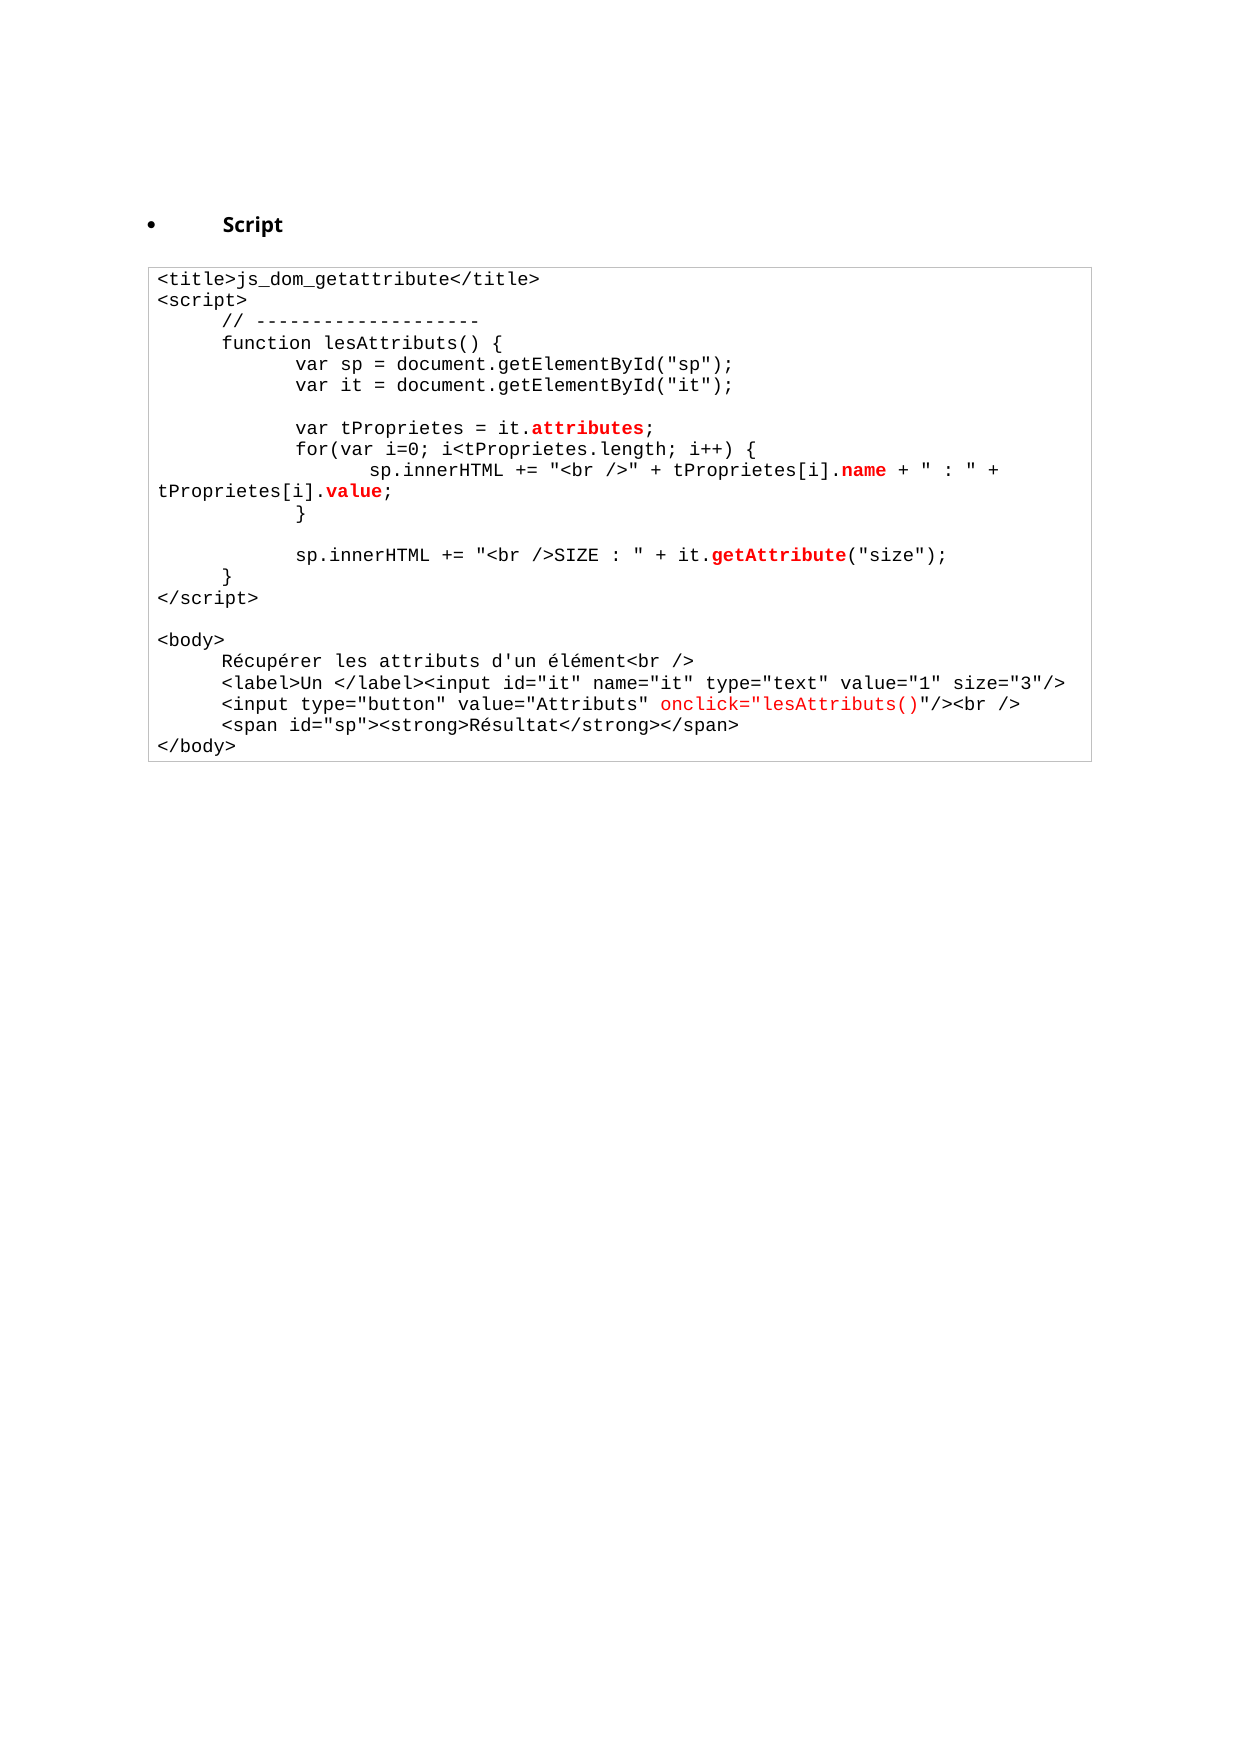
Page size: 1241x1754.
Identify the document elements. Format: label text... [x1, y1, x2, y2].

text var tProprietes = it.attributes; [149, 415, 1091, 437]
list Script [148, 210, 1092, 238]
text Récupérer les attributs d'un élément<br /> [149, 649, 1091, 670]
text } [149, 564, 1091, 585]
text // -------------------- [149, 309, 1091, 330]
text function lesAttributs() { [149, 330, 1091, 352]
text sp.innerHTML += "<br />SIZE : " + it.getAttribute("size"); [149, 543, 1091, 564]
text </script> [149, 585, 1091, 610]
text <span id="sp"><strong>Résultat</strong></span> [149, 713, 1091, 734]
text var it = document.getElementById("it"); [149, 373, 1091, 397]
text } [149, 500, 1091, 525]
text </body> [149, 734, 1091, 761]
text var sp = document.getElementById("sp"); [149, 352, 1091, 373]
text <script> [149, 288, 1091, 309]
text for(var i=0; i<tProprietes.length; i++) { [149, 437, 1091, 458]
text sp.innerHTML += "<br />" + tProprietes[i].name + " : " + tProprietes[i].value; [149, 458, 1091, 500]
text <label>Un </label><input id="it" name="it" type="text" value="1" size="3"/> [149, 670, 1091, 692]
text <title>js_dom_getattribute</title> [149, 268, 1091, 288]
text <input type="button" value="Attributs" onclick="lesAttributs()"/><br /> [149, 692, 1091, 713]
text <body> [149, 628, 1091, 649]
